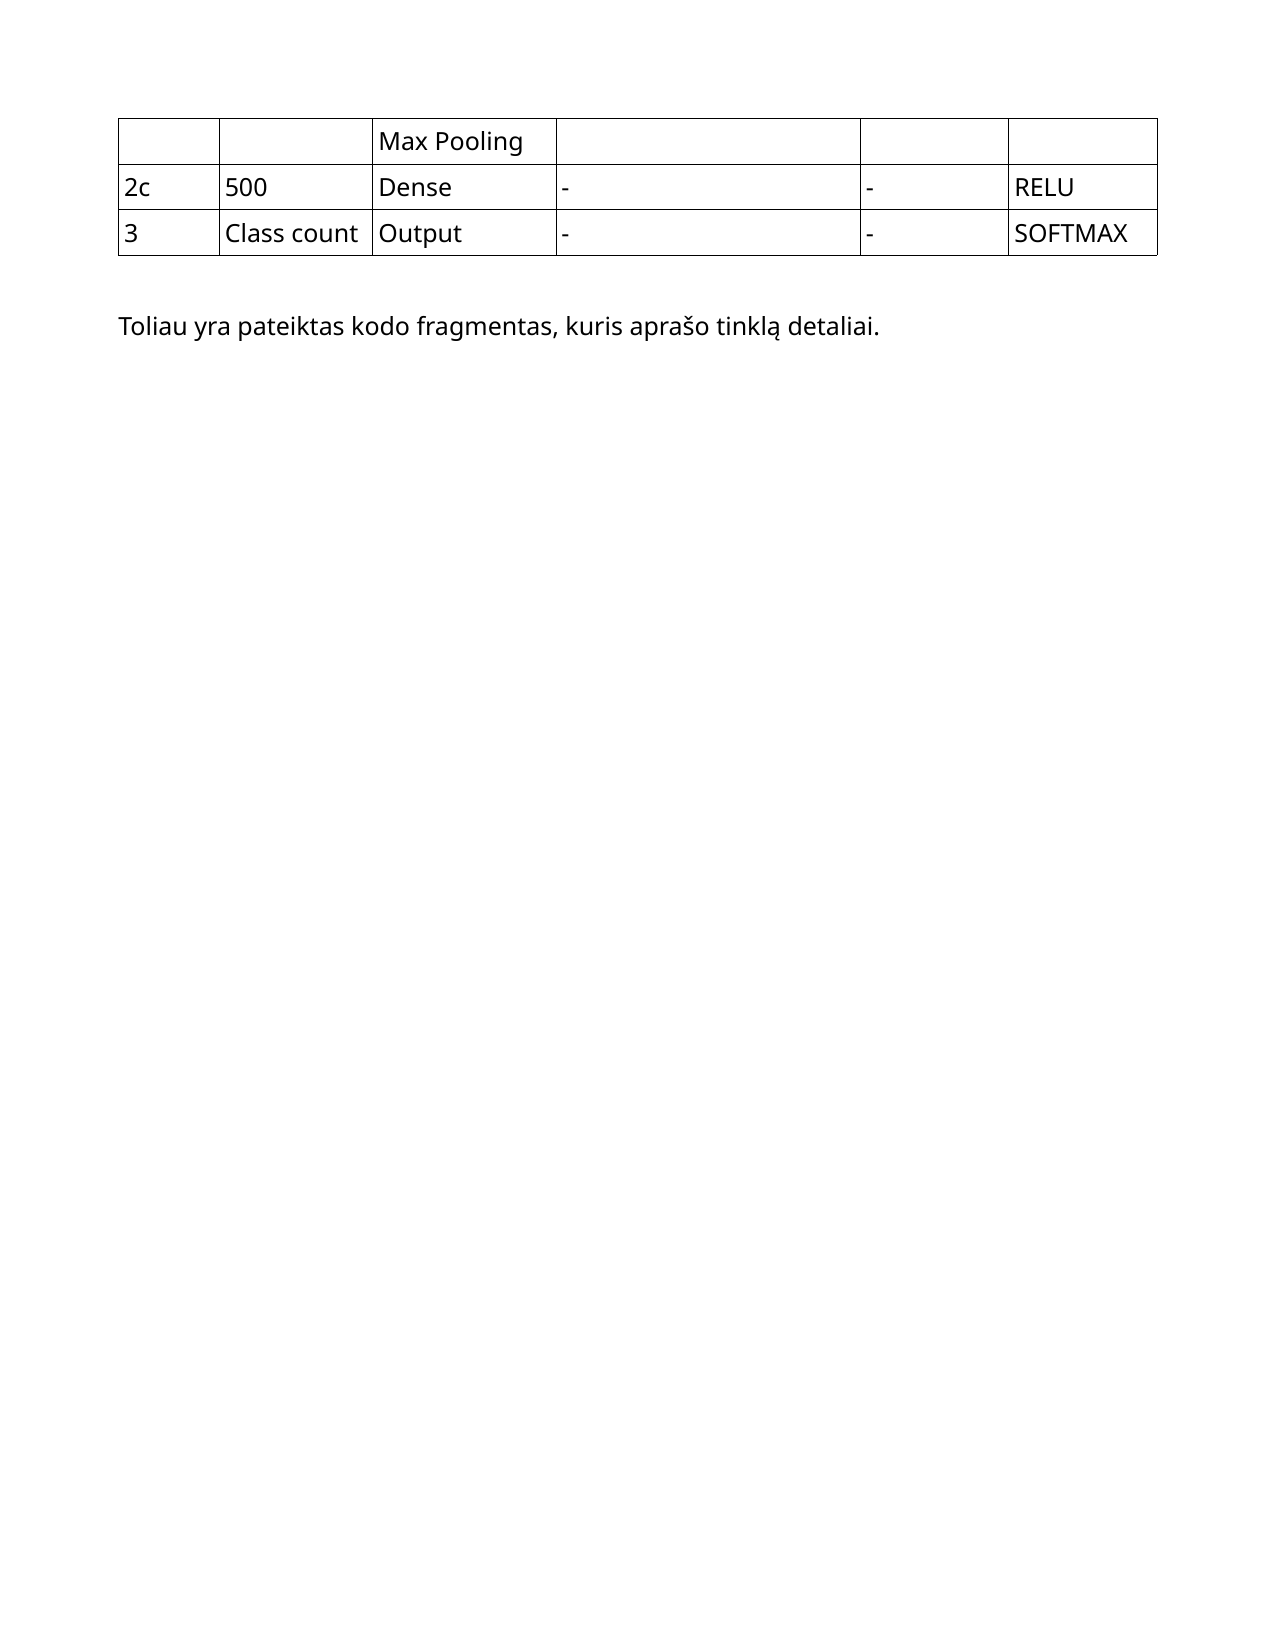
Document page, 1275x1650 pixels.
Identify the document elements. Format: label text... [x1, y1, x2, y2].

table_cell Output [373, 210, 556, 255]
table_cell Max Pooling [373, 119, 556, 164]
table_cell Dense [373, 165, 556, 209]
table_cell - [557, 210, 860, 255]
table_cell 2c [119, 165, 219, 209]
table_cell RELU [1009, 165, 1157, 209]
table_cell - [557, 165, 860, 209]
text Toliau yra pateiktas kodo fragmentas, kuris aprašo tinklą detaliai. [118, 309, 1157, 343]
table_cell - [861, 210, 1008, 255]
table_cell [861, 119, 1008, 164]
table_cell [119, 119, 219, 164]
table_cell - [861, 165, 1008, 209]
table_cell [557, 119, 860, 164]
table_cell - [1009, 119, 1157, 164]
table_cell Class count [220, 210, 372, 255]
table_cell 3 [119, 210, 219, 255]
table_cell 500 [220, 165, 372, 209]
table_cell SOFTMAX [1009, 210, 1157, 255]
table_cell - [220, 119, 372, 164]
